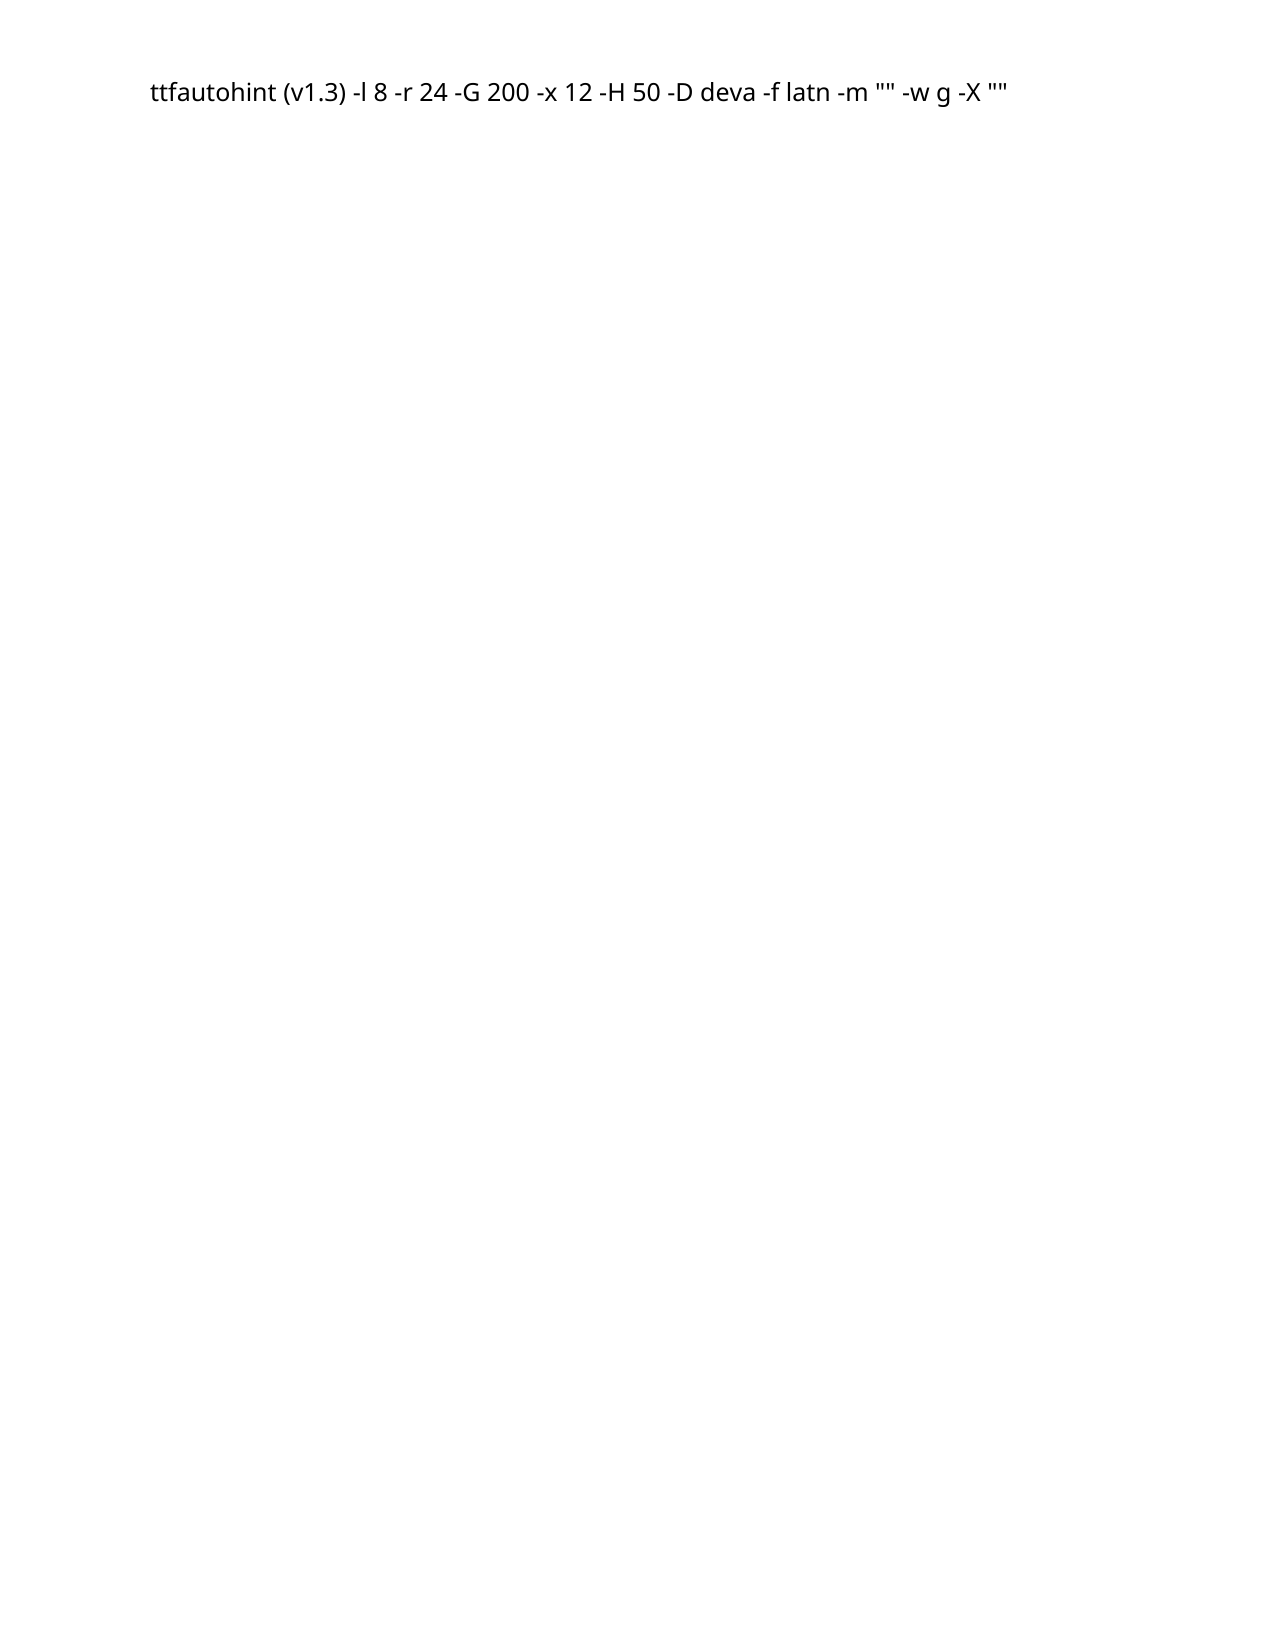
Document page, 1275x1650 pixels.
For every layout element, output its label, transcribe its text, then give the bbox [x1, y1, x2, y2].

text ttfautohint (v1.3) -l 8 -r 24 -G 200 -x 12 -H 50 -D deva -f latn -m "" -w g -X "" [150, 75, 1125, 109]
